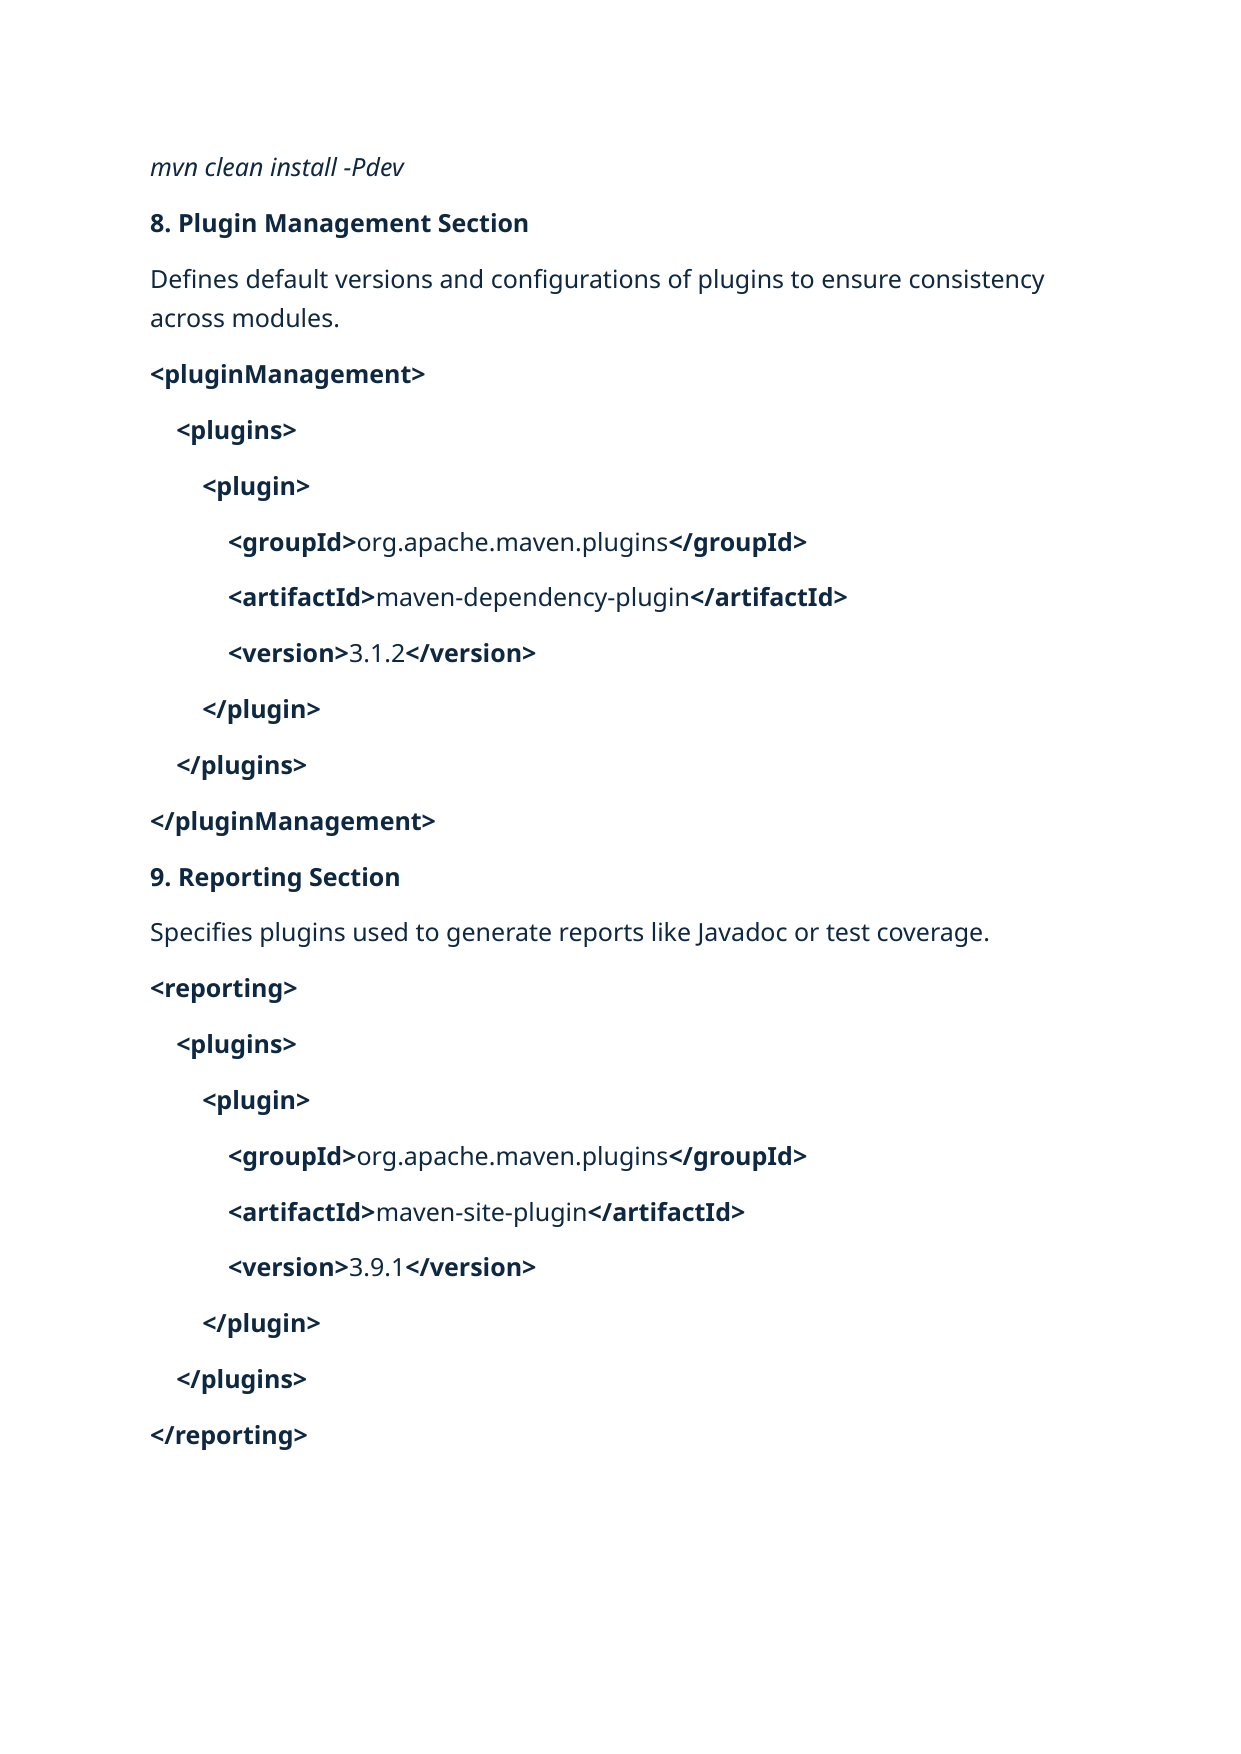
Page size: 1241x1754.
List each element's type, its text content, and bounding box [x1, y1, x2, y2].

text <artifactId>maven-dependency-plugin</artifactId> [150, 580, 1090, 614]
text 8. Plugin Management Section [150, 206, 1090, 240]
text <plugins> [150, 412, 1090, 447]
text <version>3.1.2</version> [150, 636, 1090, 670]
text <version>3.9.1</version> [150, 1250, 1090, 1284]
text <groupId>org.apache.maven.plugins</groupId> [150, 524, 1090, 558]
text <reporting> [150, 971, 1090, 1005]
text Specifies plugins used to generate reports like Javadoc or test coverage. [150, 915, 1090, 949]
text mvn clean install -Pdev [150, 150, 1090, 184]
text </plugin> [150, 692, 1090, 726]
text <groupId>org.apache.maven.plugins</groupId> [150, 1138, 1090, 1172]
text Defines default versions and configurations of plugins to ensure consistency across modules. [150, 262, 1090, 335]
text <pluginManagement> [150, 357, 1090, 391]
text </plugin> [150, 1306, 1090, 1340]
text 9. Reporting Section [150, 859, 1090, 893]
text <plugin> [150, 468, 1090, 502]
text </reporting> [150, 1417, 1090, 1452]
text <plugin> [150, 1082, 1090, 1117]
text </pluginManagement> [150, 803, 1090, 837]
text </plugins> [150, 747, 1090, 782]
text <plugins> [150, 1027, 1090, 1061]
text <artifactId>maven-site-plugin</artifactId> [150, 1194, 1090, 1228]
text </plugins> [150, 1362, 1090, 1396]
